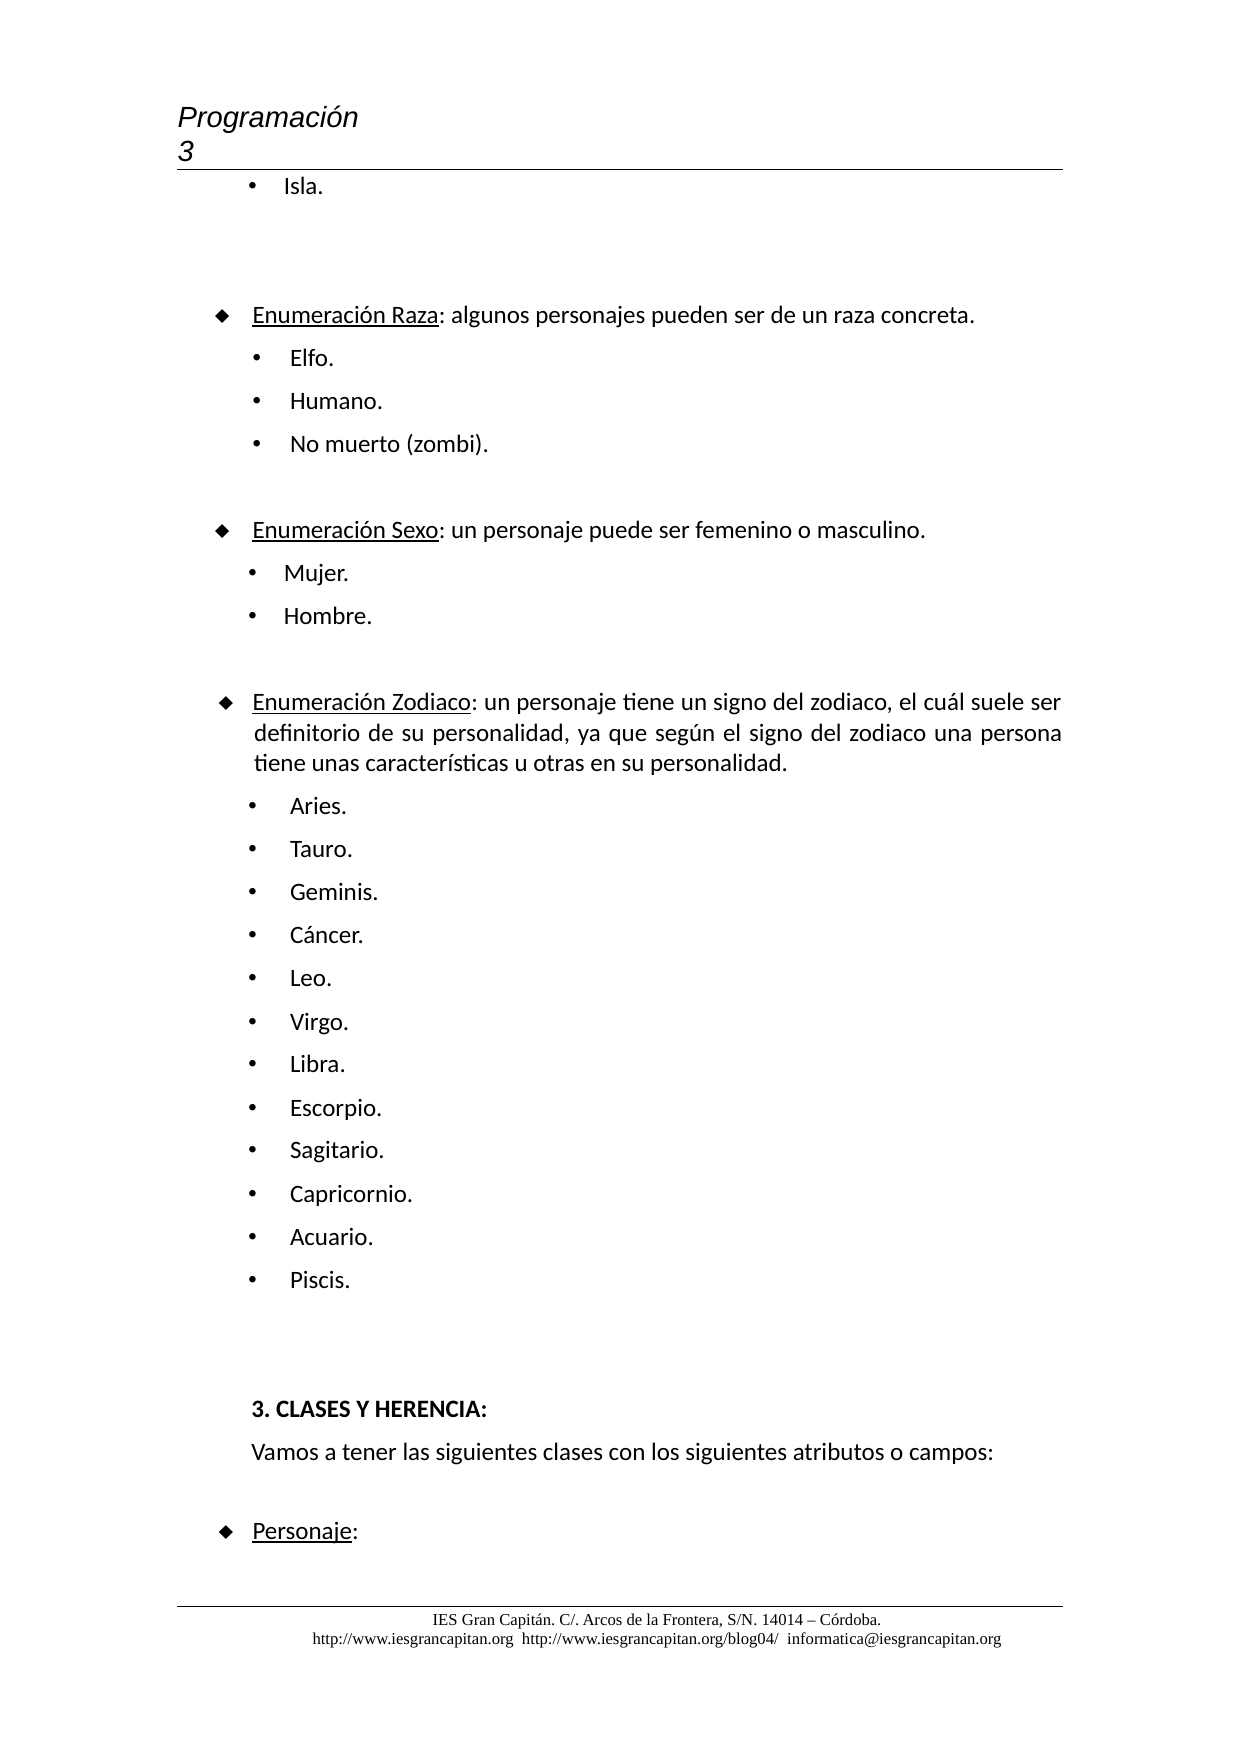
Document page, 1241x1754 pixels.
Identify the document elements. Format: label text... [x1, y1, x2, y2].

list Mujer. [248, 557, 1063, 588]
list Enumeración Sexo: un personaje puede ser femenino o masculino. [215, 514, 1063, 545]
list Enumeración Raza: algunos personajes pueden ser de un raza concreta. [215, 299, 1063, 330]
list Isla. [248, 170, 1063, 201]
list Capricornio. [248, 1178, 1063, 1208]
list Acuario. [248, 1221, 1063, 1251]
list Enumeración Zodiaco: un personaje tiene un signo del zodiaco, el cuál suele ser definitorio de su personalidad, ya que según el signo del zodiaco una persona tiene unas características u otras en su personalidad. [218, 686, 1063, 778]
list Escorpio. [248, 1092, 1063, 1122]
list Sagitario. [248, 1135, 1063, 1165]
list Hombre. [248, 600, 1063, 631]
list Tauro. [248, 833, 1063, 864]
list Libra. [248, 1049, 1063, 1079]
text Vamos a tener las siguientes clases con los siguientes atributos o campos: [177, 1436, 1063, 1466]
list Humano. [252, 385, 1063, 416]
list Leo. [248, 963, 1063, 993]
list Personaje: [218, 1515, 1063, 1546]
list Virgo. [248, 1006, 1063, 1036]
list No muerto (zombi). [252, 428, 1063, 459]
list Piscis. [248, 1264, 1063, 1294]
list Cáncer. [248, 919, 1063, 950]
list Elfo. [252, 342, 1063, 373]
list Geminis. [248, 877, 1063, 907]
list Aries. [248, 791, 1063, 821]
text 3. CLASES Y HERENCIA: [177, 1393, 1063, 1423]
